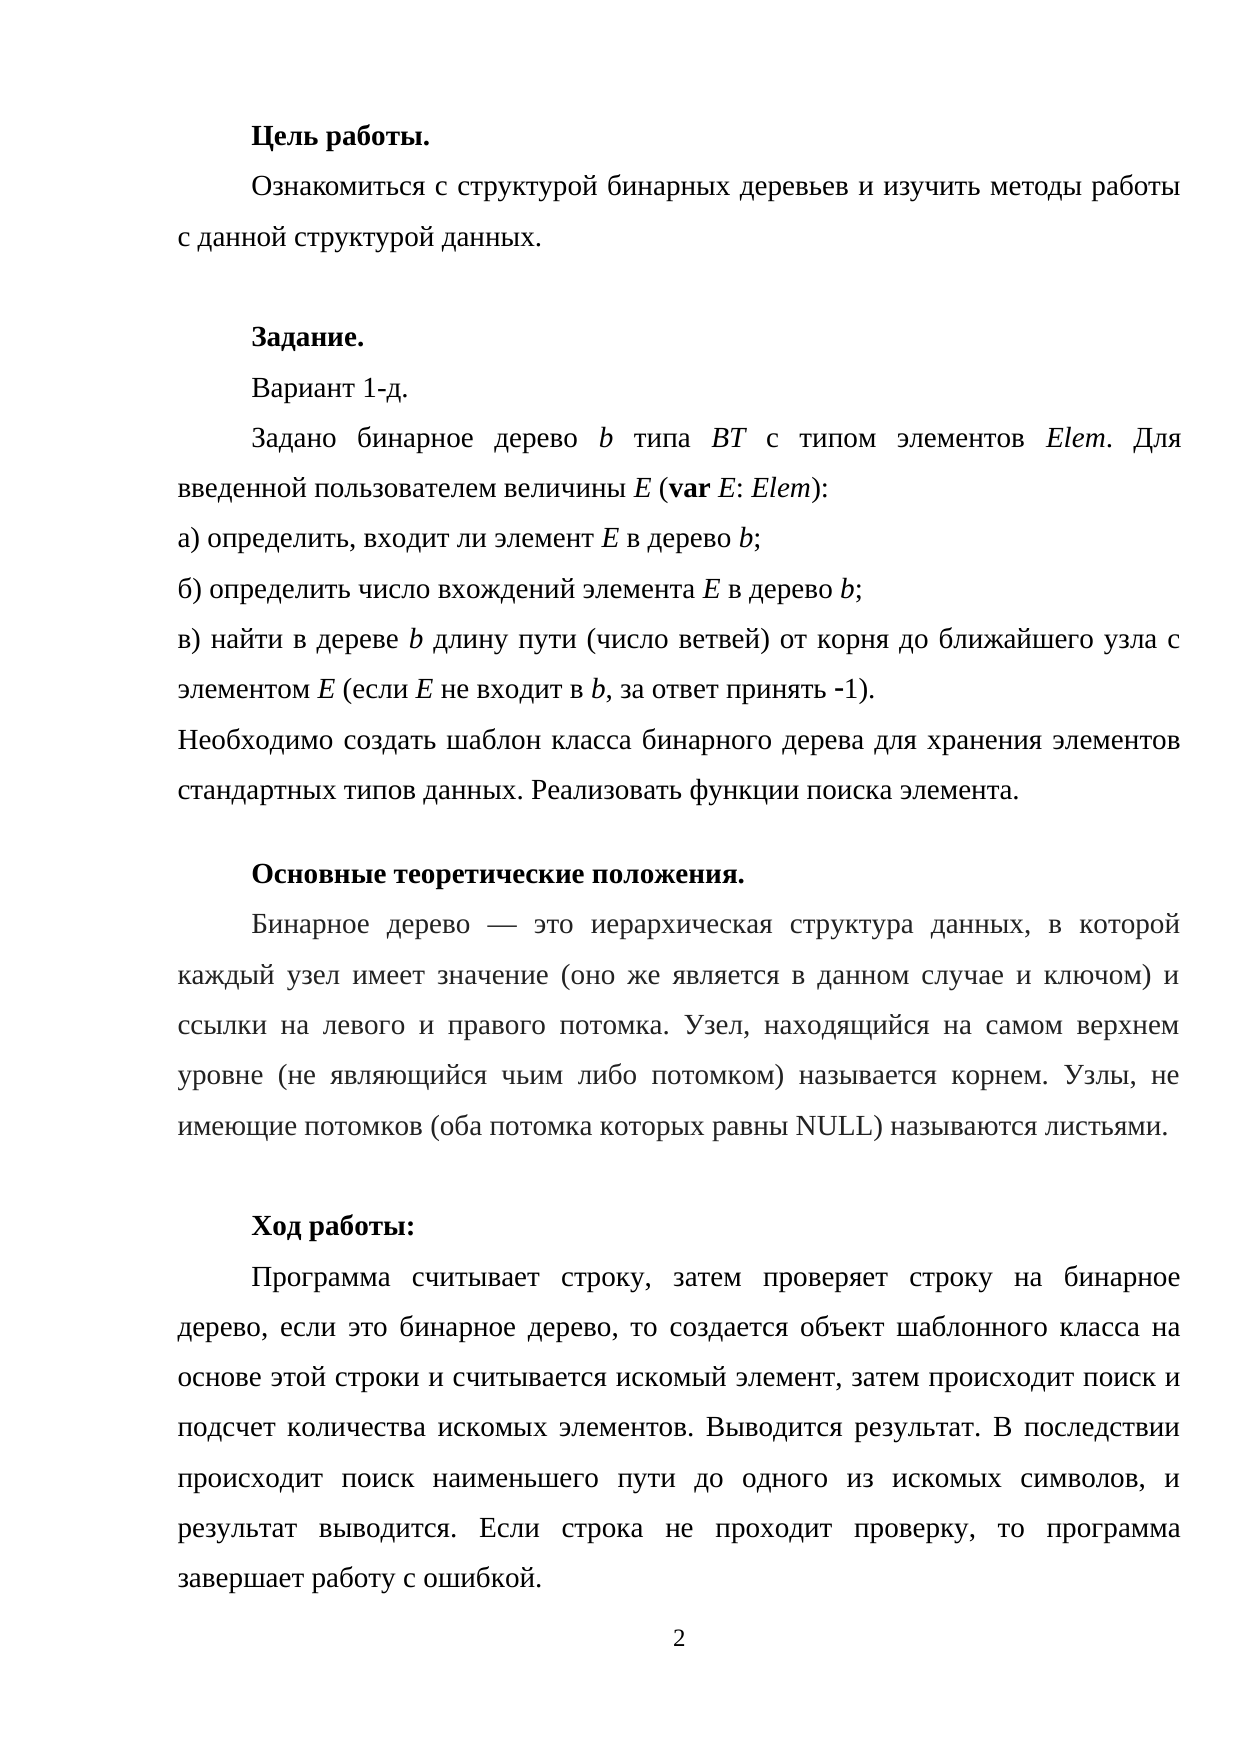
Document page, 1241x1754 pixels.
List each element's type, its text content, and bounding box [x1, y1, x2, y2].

text Ход работы: [177, 1208, 1181, 1242]
text в) найти в дереве b длину пути (число ветвей) от корня до ближайшего узла с элементом Е (если Е не входит в b, за ответ принять 1). [177, 621, 1181, 705]
text Бинарное дерево — это иерархическая структура данных, в которой каждый узел имеет значение (оно же является в данном случае и ключом) и ссылки на левого и правого потомка. Узел, находящийся на самом верхнем уровне (не являющийся чьим либо потомком) называется корнем. Узлы, не имеющие потомков (оба потомка которых равны NULL) называются листьями. [177, 906, 1181, 1141]
text а) определить, входит ли элемент Е в дерево b; [177, 521, 1181, 554]
text Вариант 1-д. [177, 370, 1181, 403]
text Необходимо создать шаблон класса бинарного дерева для хранения элементов стандартных типов данных. Реализовать функции поиска элемента. [177, 722, 1181, 806]
text Задание. [177, 319, 1181, 353]
text Задано бинарное дерево b типа BT с типом элементов Elem. Для введенной пользователем величины E (var E: Elem): [177, 420, 1181, 504]
text Цель работы. [177, 118, 1181, 152]
text Программа считывает строку, затем проверяет строку на бинарное дерево, если это бинарное дерево, то создается объект шаблонного класса на основе этой строки и считывается искомый элемент, затем происходит поиск и подсчет количества искомых элементов. Выводится результат. В последствии происходит поиск наименьшего пути до одного из искомых символов, и результат выводится. Если строка не проходит проверку, то программа завершает работу с ошибкой. [177, 1259, 1181, 1594]
text Ознакомиться с структурой бинарных деревьев и изучить методы работы с данной структурой данных. [177, 168, 1181, 252]
text Основные теоретические положения. [177, 856, 1181, 890]
text б) определить число вхождений элемента Е в дерево b; [177, 571, 1181, 604]
